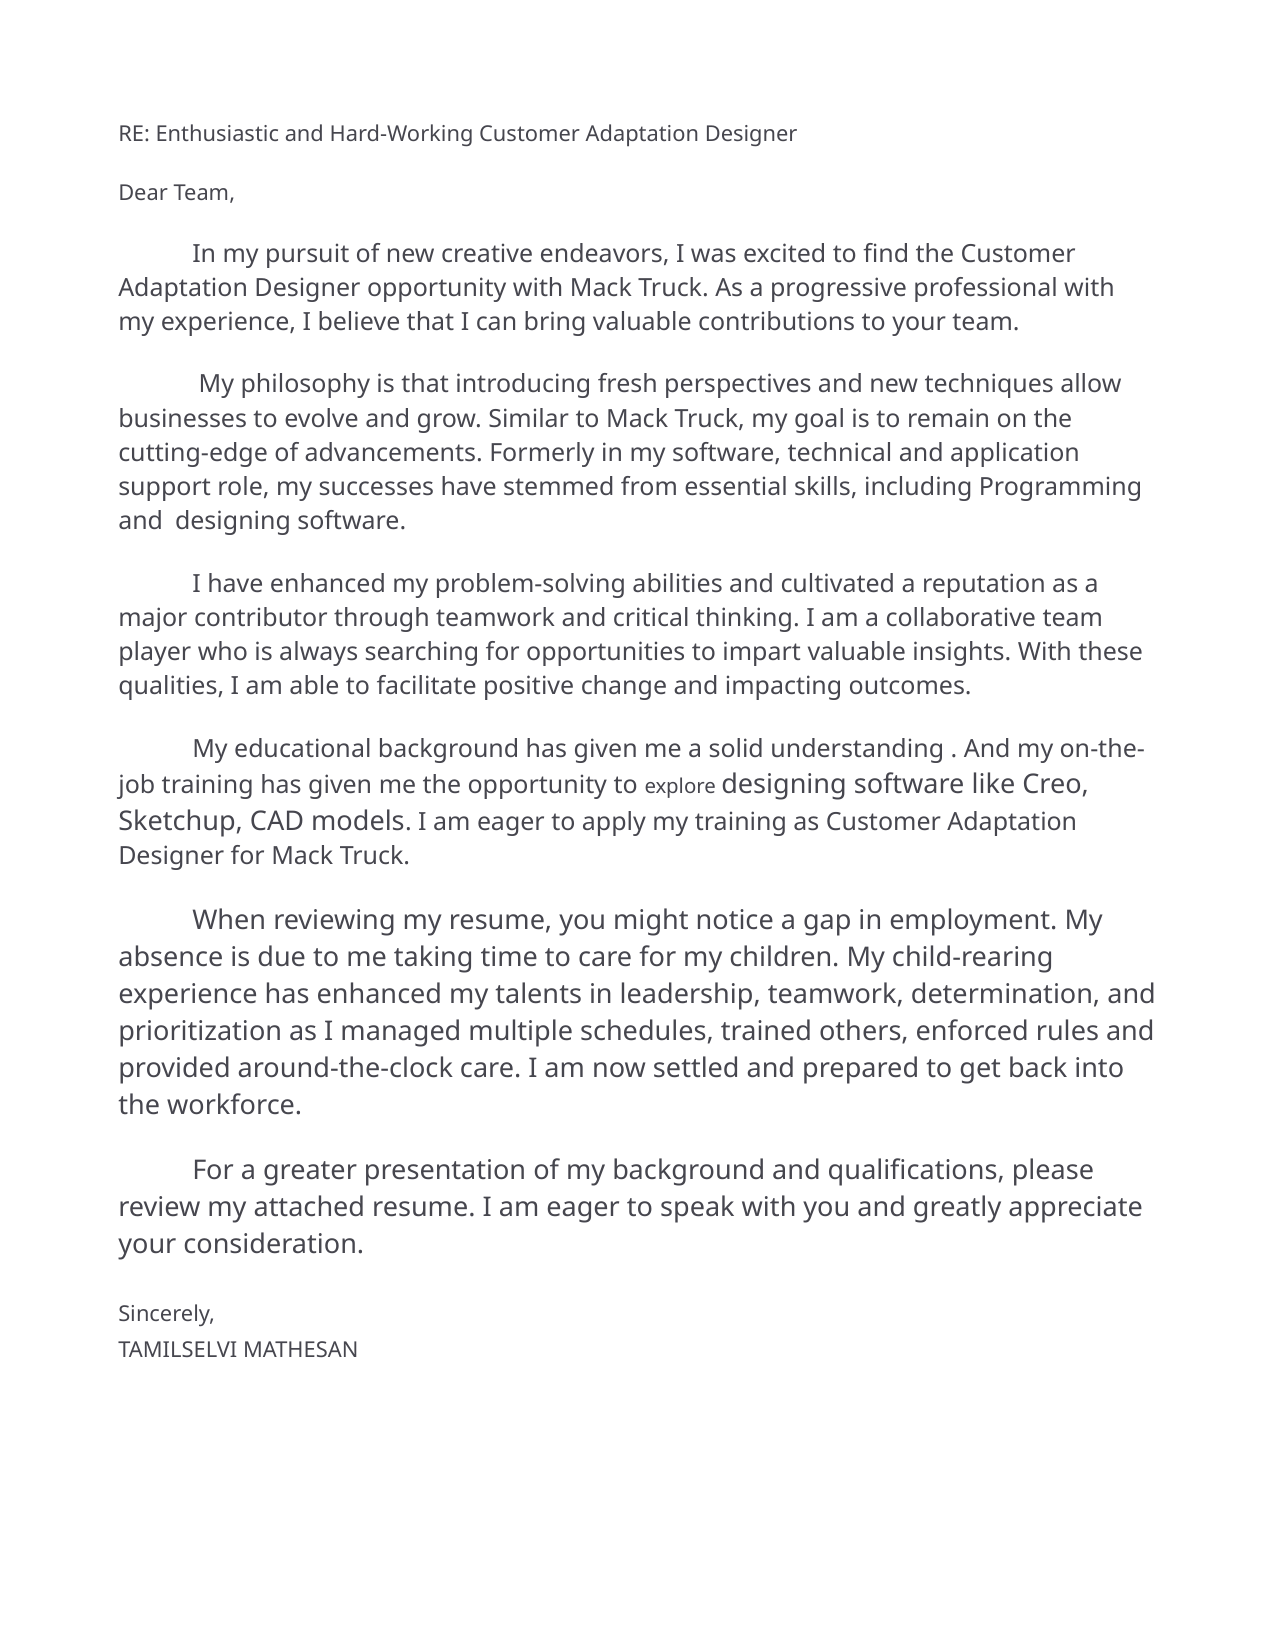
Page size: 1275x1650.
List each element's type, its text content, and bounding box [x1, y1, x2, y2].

text In my pursuit of new creative endeavors, I was excited to find the Customer Adaptation Designer opportunity with Mack Truck. As a progressive professional with my experience, I believe that I can bring valuable contributions to your team. [118, 206, 1157, 337]
text Dear Team, [118, 177, 1157, 206]
text For a greater presentation of my background and qualifications, please review my attached resume. I am eager to speak with you and greatly appreciate your consideration. [118, 1151, 1157, 1261]
text When reviewing my resume, you might notice a gap in employment. My absence is due to me taking time to care for my children. My child-rearing experience has enhanced my talents in leadership, teamwork, determination, and prioritization as I managed multiple schedules, trained others, enforced rules and provided around-the-clock care. I am now settled and prepared to get back into the workforce. [118, 901, 1157, 1122]
text I have enhanced my problem-solving abilities and cultivated a reputation as a major contributor through teamwork and critical thinking. I am a collaborative team player who is always searching for opportunities to impart valuable insights. With these qualities, I am able to facilitate positive change and impacting outcomes. [118, 565, 1157, 701]
text RE: Enthusiastic and Hard-Working Customer Adaptation Designer [118, 118, 1157, 148]
text Sincerely, [118, 1298, 1157, 1328]
text My philosophy is that introducing fresh perspectives and new techniques allow businesses to evolve and grow. Similar to Mack Truck, my goal is to remain on the cutting-edge of advancements. Formerly in my software, technical and application support role, my successes have stemmed from essential skills, including Programming and designing software. [118, 366, 1157, 536]
text TAMILSELVI MATHESAN [118, 1328, 1157, 1365]
text My educational background has given me a solid understanding . And my on-the-job training has given me the opportunity to explore designing software like Creo, Sketchup, CAD models. I am eager to apply my training as Customer Adaptation Designer for Mack Truck. [118, 730, 1157, 872]
